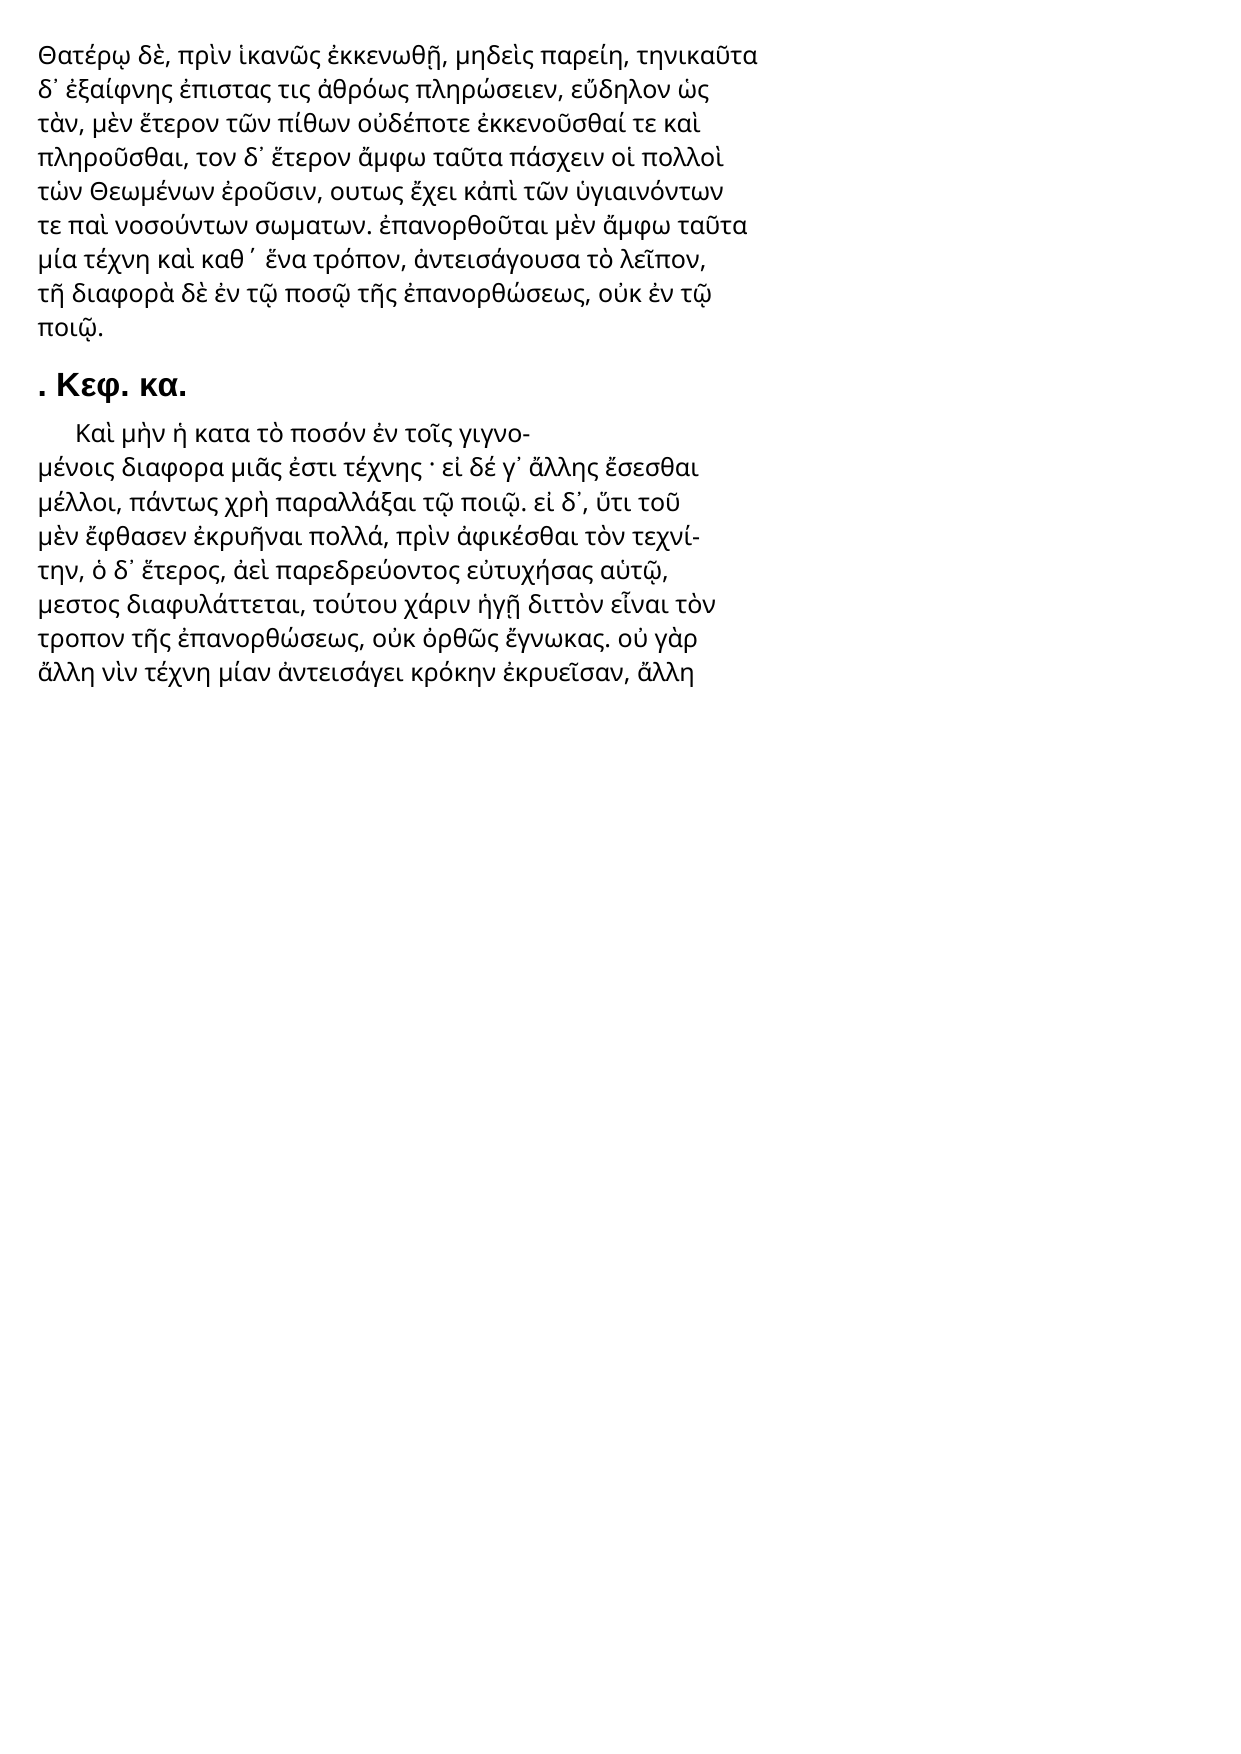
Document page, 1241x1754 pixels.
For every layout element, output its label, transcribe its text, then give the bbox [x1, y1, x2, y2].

text Καὶ μὴν ἡ κατα τὸ ποσόν ἐν τοῖς γιγνο- μένοις διαφορα μιᾶς ἐστι τέχνης · εἰ δέ γ᾽ ἄλλης ἔσεσθαι μέλλοι, πάντως χρὴ παραλλάξαι τῷ ποιῷ. εἰ δ᾽, ὕτι τοῦ μὲν ἔφθασεν ἐκρυῆναι πολλά, πρὶν ἀφικέσθαι τὸν τεχνί- την, ὁ δ᾽ ἕτερος, ἀεὶ παρεδρεύοντος εὐτυχήσας αὑτῷ, μεστος διαφυλάττεται, τούτου χάριν ἡγῇ διττὸν εἶναι τὸν τροπον τῆς ἐπανορθώσεως, οὐκ ὀρθῶς ἔγνωκας. οὐ γὰρ ἄλλη νὶν τέχνη μίαν ἀντεισάγει κρόκην ἐκρυεῖσαν, ἄλλη [37, 416, 1203, 688]
text Θατέρῳ δὲ, πρὶν ἱκανῶς ἐκκενωθῇ, μηδεὶς παρείη, τηνικαῦτα δ᾽ ἐξαίφνης ἐπιστας τις ἀθρόως πληρώσειεν, εὔδηλον ὡς τὰν, μὲν ἕτερον τῶν πίθων οὐδέποτε ἐκκενοῦσθαί τε καὶ πληροῦσθαι, τον δ᾽ ἕτερον ἄμφω ταῦτα πάσχειν οἱ πολλοὶ τὡν Θεωμένων ἐροῦσιν, ουτως ἔχει κἀπὶ τῶν ὑγιαινόντων τε παὶ νοσούντων σωματων. ἐπανορθοῦται μὲν ἄμφω ταῦτα μία τέχνη καὶ καθ΄ ἕνα τρόπον, ἀντεισάγουσα τὸ λεῖπον, τῆ διαφορὰ δὲ ἐν τῷ ποσῷ τῆς ἐπανορθώσεως, οὐκ ἐν τῷ ποιῷ. [37, 37, 1203, 344]
subtitle . Κεφ. κα. [37, 365, 1203, 403]
